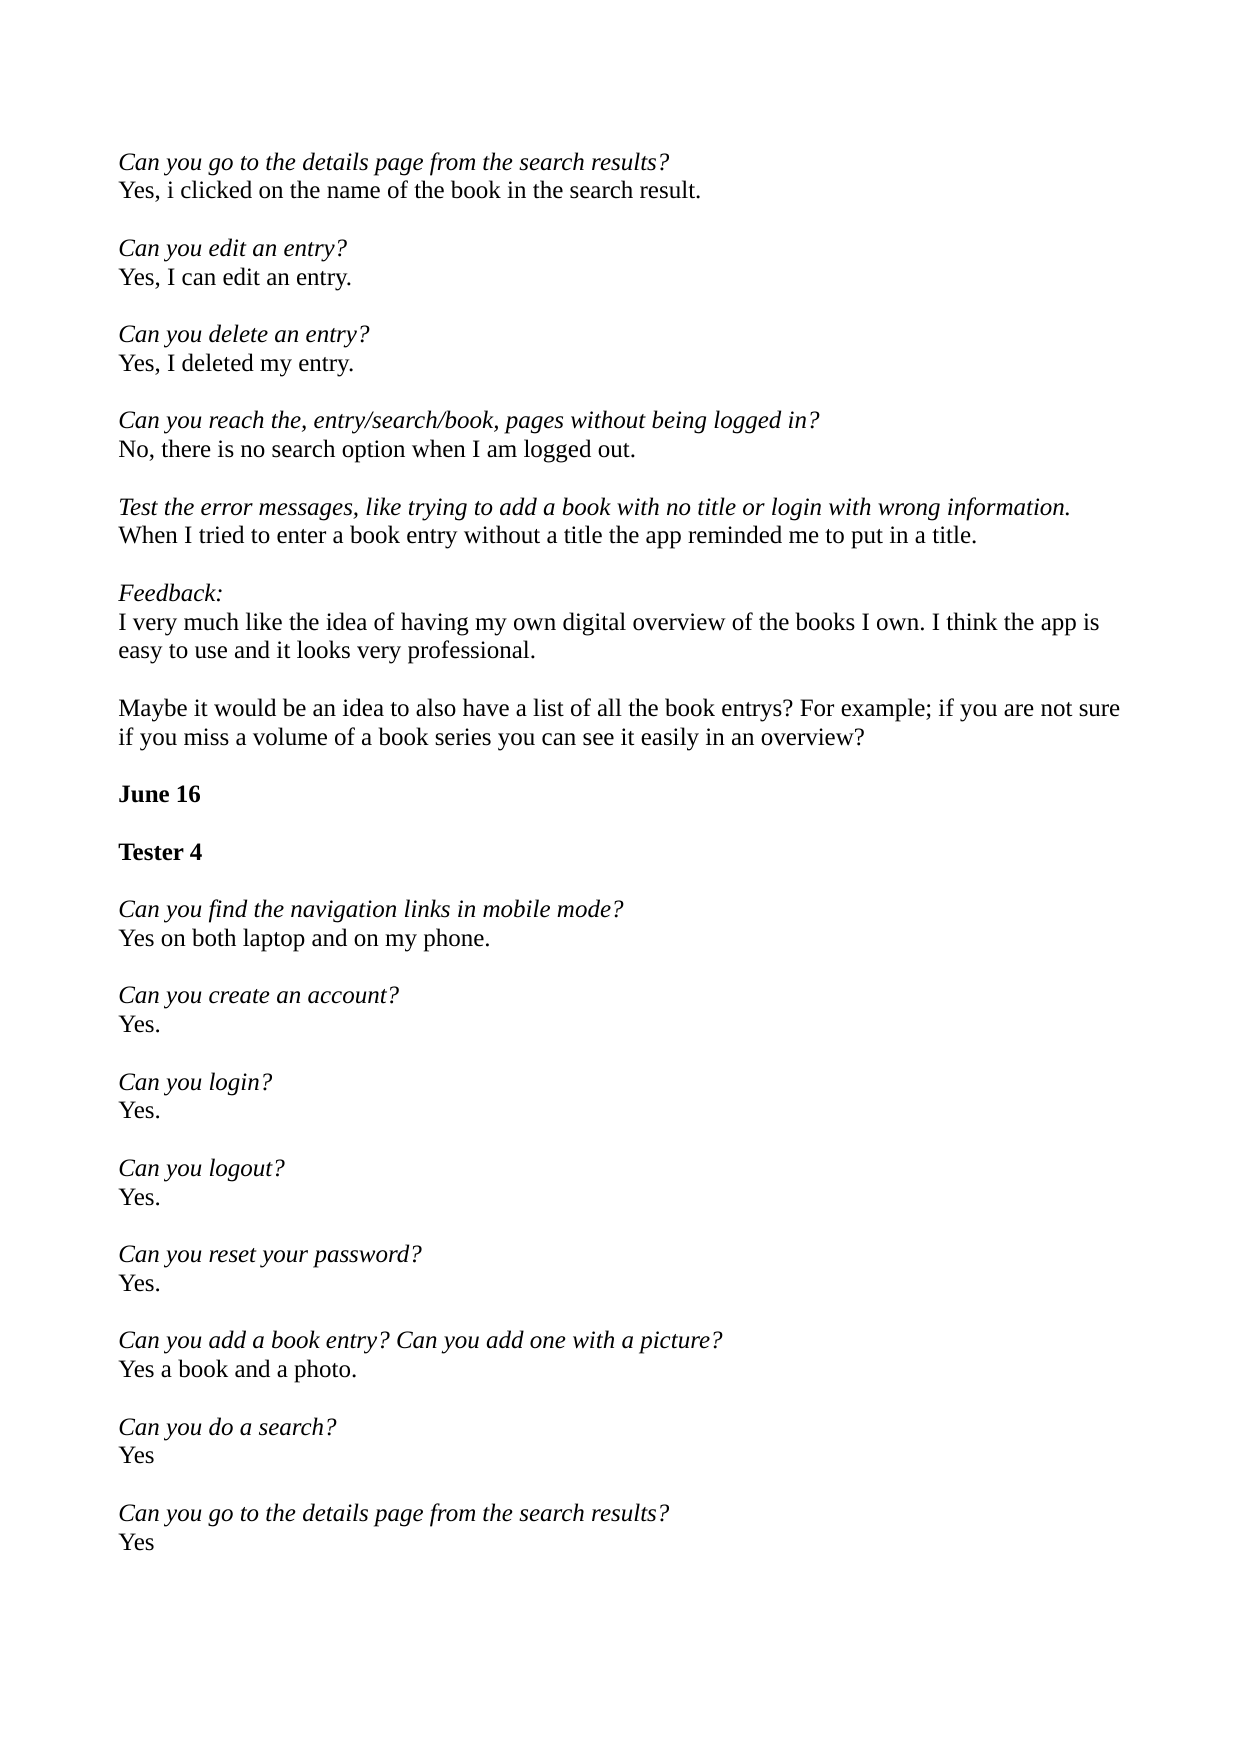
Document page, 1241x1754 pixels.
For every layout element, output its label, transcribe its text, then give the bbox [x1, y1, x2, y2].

text Yes. [118, 1182, 1122, 1211]
text Can you go to the details page from the search results? [118, 1498, 1122, 1527]
text Can you logout? [118, 1153, 1122, 1182]
text Yes, I deleted my entry. [118, 348, 1122, 377]
text Maybe it would be an idea to also have a list of all the book entrys? For example; if you are not sure if you miss a volume of a book series you can see it easily in an overview? [118, 693, 1122, 751]
text Can you go to the details page from the search results? [118, 147, 1122, 176]
text Can you delete an entry? [118, 319, 1122, 348]
text I very much like the idea of having my own digital overview of the books I own. I think the app is easy to use and it looks very professional. [118, 607, 1122, 664]
text Can you login? [118, 1067, 1122, 1096]
text Yes [118, 1441, 1122, 1469]
text Yes on both laptop and on my phone. [118, 923, 1122, 952]
text Yes, i clicked on the name of the book in the search result. [118, 176, 1122, 204]
text Test the error messages, like trying to add a book with no title or login with wrong information. [118, 492, 1122, 521]
text Yes. [118, 1009, 1122, 1038]
text Yes a book and a photo. [118, 1354, 1122, 1383]
text Feedback: [118, 578, 1122, 607]
text Yes [118, 1527, 1122, 1556]
text Can you edit an entry? [118, 233, 1122, 262]
text Can you find the navigation links in mobile mode? [118, 894, 1122, 923]
text Can you reset your password? [118, 1239, 1122, 1268]
text Yes, I can edit an entry. [118, 262, 1122, 291]
text Can you reach the, entry/search/book, pages without being logged in? [118, 406, 1122, 434]
text Can you do a search? [118, 1412, 1122, 1441]
text Tester 4 [118, 837, 1122, 866]
text No, there is no search option when I am logged out. [118, 434, 1122, 463]
text June 16 [118, 779, 1122, 808]
text Yes. [118, 1096, 1122, 1124]
text Can you add a book entry? Can you add one with a picture? [118, 1326, 1122, 1354]
text Yes. [118, 1268, 1122, 1297]
text Can you create an account? [118, 981, 1122, 1009]
text When I tried to enter a book entry without a title the app reminded me to put in a title. [118, 521, 1122, 549]
